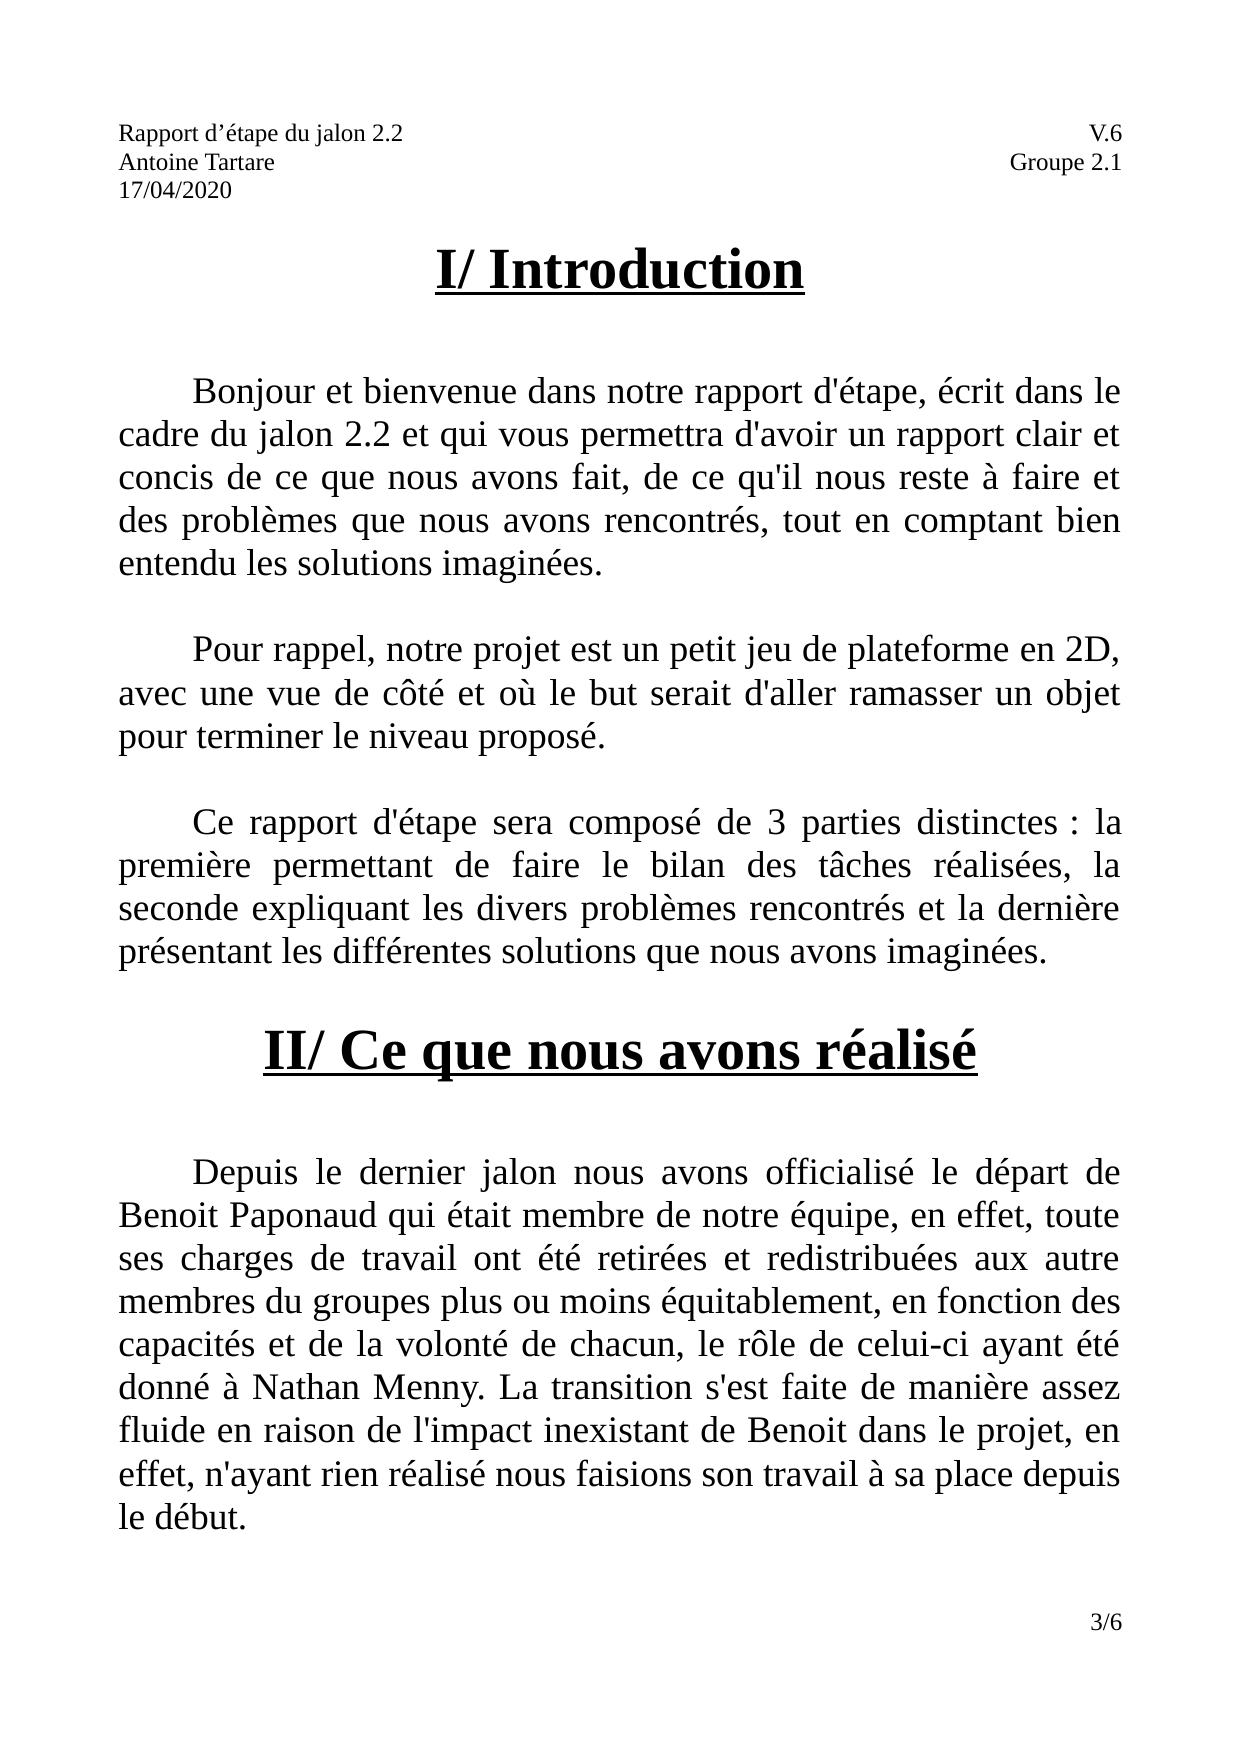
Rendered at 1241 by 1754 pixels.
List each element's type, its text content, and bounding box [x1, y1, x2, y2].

text Pour rappel, notre projet est un petit jeu de plateforme en 2D, avec une vue de côté et où le but serait d'aller ramasser un objet pour terminer le niveau proposé. [118, 627, 1122, 756]
text Depuis le dernier jalon nous avons officialisé le départ de Benoit Paponaud qui était membre de notre équipe, en effet, toute ses charges de travail ont été retirées et redistribuées aux autre membres du groupes plus ou moins équitablement, en fonction des capacités et de la volonté de chacun, le rôle de celui-ci ayant été donné à Nathan Menny. La transition s'est faite de manière assez fluide en raison de l'impact inexistant de Benoit dans le projet, en effet, n'ayant rien réalisé nous faisions son travail à sa place depuis le début. [118, 1149, 1122, 1537]
text Bonjour et bienvenue dans notre rapport d'étape, écrit dans le cadre du jalon 2.2 et qui vous permettra d'avoir un rapport clair et concis de ce que nous avons fait, de ce qu'il nous reste à faire et des problèmes que nous avons rencontrés, tout en comptant bien entendu les solutions imaginées. [118, 368, 1122, 584]
text Ce rapport d'étape sera composé de 3 parties distinctes : la première permettant de faire le bilan des tâches réalisées, la seconde expliquant les divers problèmes rencontrés et la dernière présentant les différentes solutions que nous avons imaginées. [118, 799, 1122, 972]
text I/ Introduction [118, 234, 1122, 301]
text II/ Ce que nous avons réalisé [118, 1015, 1122, 1082]
